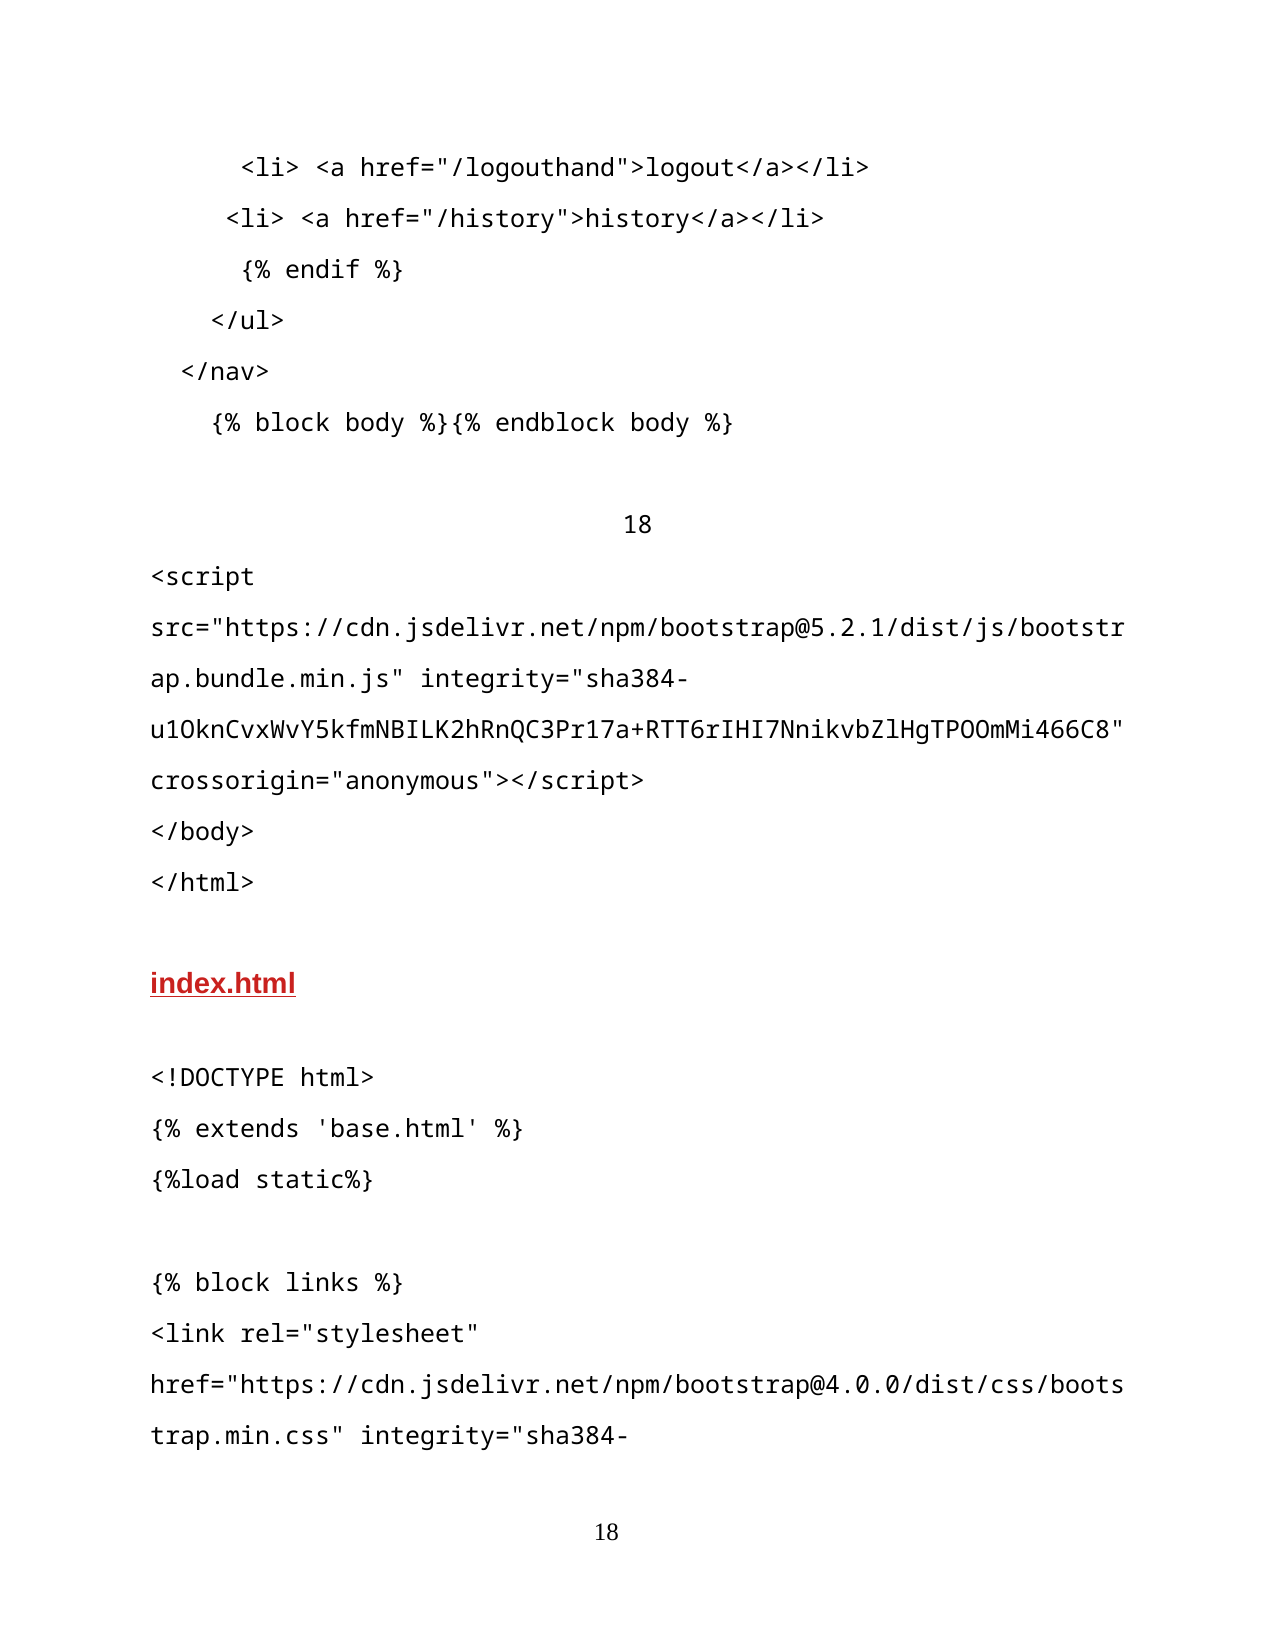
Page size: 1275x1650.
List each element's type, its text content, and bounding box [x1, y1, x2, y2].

text index.html [150, 967, 1125, 1000]
text {% endif %} [150, 252, 1125, 286]
text {%load static%} [150, 1162, 1125, 1196]
text <!DOCTYPE html> [150, 1060, 1125, 1094]
text <li> <a href="/history">history</a></li> [150, 201, 1125, 235]
text 19 [150, 507, 1125, 541]
text </nav> [150, 354, 1125, 388]
text {% extends 'base.html' %} [150, 1111, 1125, 1145]
text <li> <a href="/logouthand">logout</a></li> [150, 150, 1125, 184]
text {% block links %} [150, 1264, 1125, 1298]
text </html> [150, 864, 1125, 898]
text {% block body %}{% endblock body %} [150, 405, 1125, 439]
text <link rel="stylesheet" href="https://cdn.jsdelivr.net/npm/bootstrap@4.0.0/dist/css/bootstrap.min.css" integrity="sha384- [150, 1315, 1125, 1451]
text </ul> [150, 303, 1125, 337]
text </body> [150, 813, 1125, 847]
text <script src="https://cdn.jsdelivr.net/npm/bootstrap@5.2.1/dist/js/bootstrap.bundle.min.js" integrity="sha384-u1OknCvxWvY5kfmNBILK2hRnQC3Pr17a+RTT6rIHI7NnikvbZlHgTPOOmMi466C8" crossorigin="anonymous"></script> [150, 558, 1125, 796]
